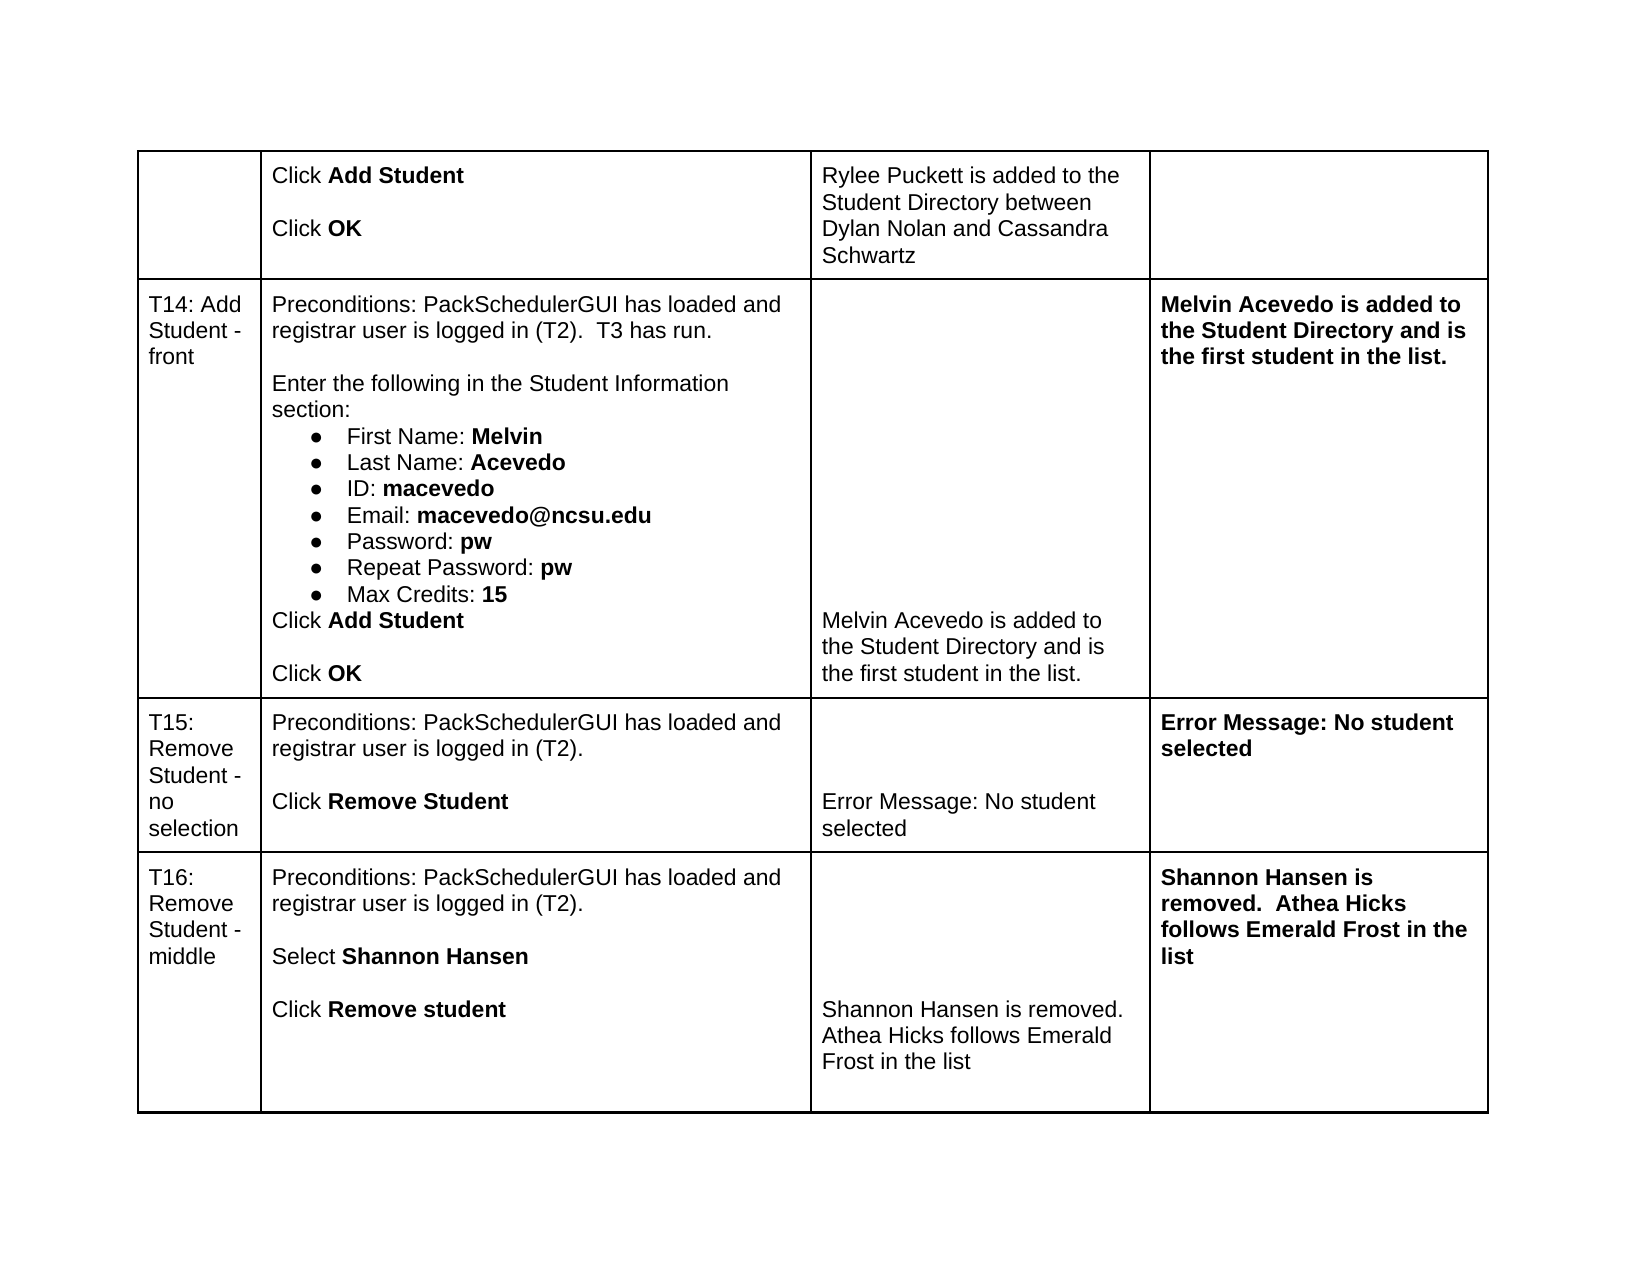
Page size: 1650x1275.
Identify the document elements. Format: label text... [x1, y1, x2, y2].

table_cell Preconditions: PackSchedulerGUI has loaded and registrar user is logged in (T2). Click Remove Student [262, 699, 810, 851]
table_cell T14: Add Student - front [139, 280, 260, 697]
table_cell Preconditions: PackSchedulerGUI has loaded and registrar user is logged in (T2). Select Shannon Hansen Click Remove student [262, 853, 810, 1111]
table_cell [1151, 152, 1487, 278]
table_cell Melvin Acevedo is added to the Student Directory and is the first student in the list. [812, 280, 1149, 697]
table_cell Preconditions: PackSchedulerGUI has loaded and registrar user is logged in (T2). T3 has run. Enter the following in the Student Information section: First Name: Melvin Last Name: Acevedo ID: macevedo Email: macevedo@ncsu.edu Password: pw Repeat Password: pw Max Credits: 15 Click Add Student Click OK [262, 280, 810, 697]
table_cell Melvin Acevedo is added to the Student Directory and is the first student in the list. [1151, 280, 1487, 697]
table_cell Shannon Hansen is removed. Athea Hicks follows Emerald Frost in the list [1151, 853, 1487, 1111]
table_cell T15: Remove Student - no selection [139, 699, 260, 851]
table_cell Error Message: No student selected [1151, 699, 1487, 851]
table_cell Shannon Hansen is removed. Athea Hicks follows Emerald Frost in the list [812, 853, 1149, 1111]
table_cell [139, 152, 260, 278]
table_cell Error Message: No student selected [812, 699, 1149, 851]
table_cell Rylee Puckett is added to the Student Directory between Dylan Nolan and Cassandra Schwartz [812, 152, 1149, 278]
table_cell Click Add Student Click OK [262, 152, 810, 278]
table_cell T16: Remove Student - middle [139, 853, 260, 1111]
